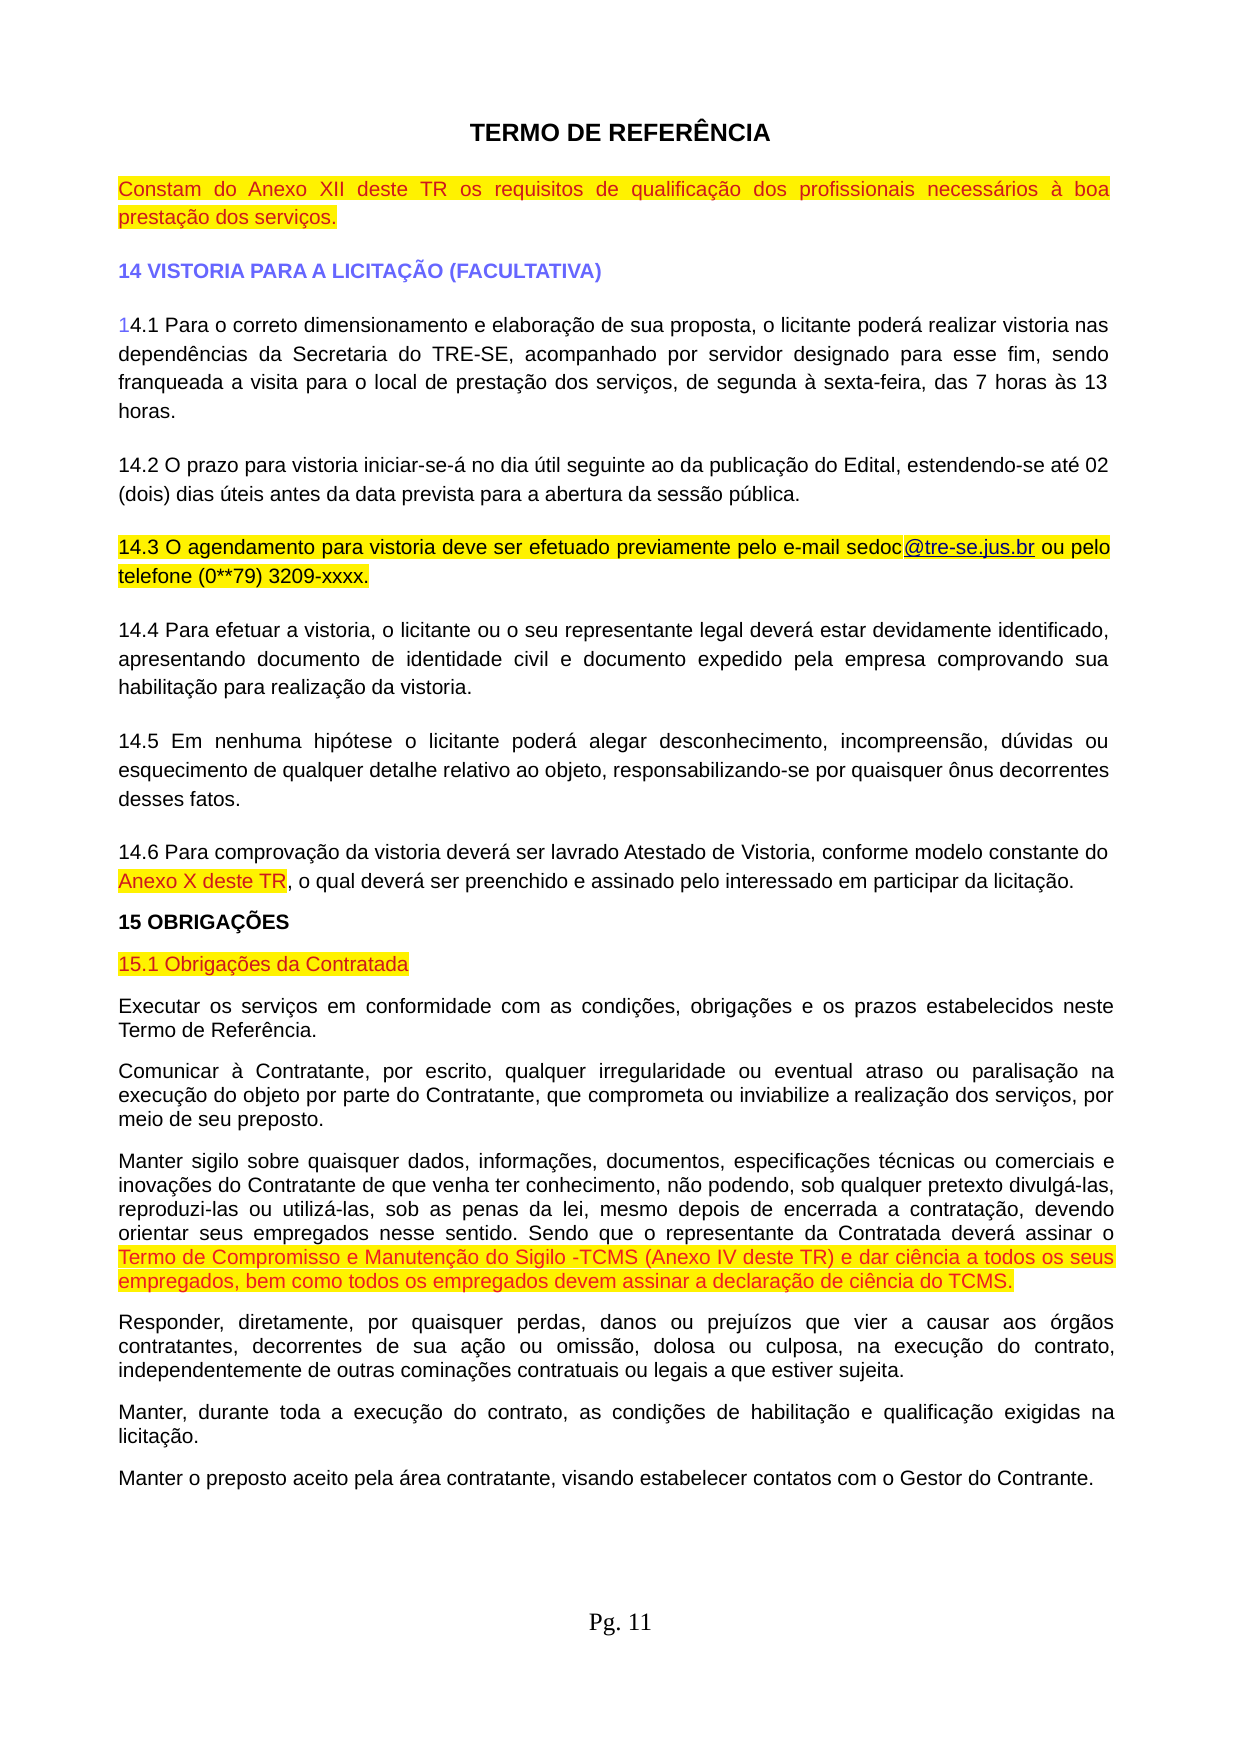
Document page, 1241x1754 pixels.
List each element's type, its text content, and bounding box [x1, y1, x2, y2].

text Manter o preposto aceito pela área contratante, visando estabelecer contatos com o Gestor do Contrante. [118, 1465, 1116, 1489]
text 15 OBRIGAÇÕES [118, 910, 1116, 934]
text 14.6 Para comprovação da vistoria deverá ser lavrado Atestado de Vistoria, conforme modelo constante do Anexo X deste TR, o qual deverá ser preenchido e assinado pelo interessado em participar da licitação. [118, 840, 1110, 893]
text 14.3 O agendamento para vistoria deve ser efetuado previamente pelo e-mail sedoc@tre-se.jus.br ou pelo telefone (0**79) 3209-xxxx. [118, 535, 1110, 588]
text Constam do Anexo XII deste TR os requisitos de qualificação dos profissionais necessários à boa prestação dos serviços. [118, 176, 1110, 229]
text 14 VISTORIA PARA A LICITAÇÃO (FACULTATIVA) [118, 259, 1110, 283]
text 15.1 Obrigações da Contratada [118, 952, 1116, 976]
text Manter sigilo sobre quaisquer dados, informações, documentos, especificações técnicas ou comerciais e inovações do Contratante de que venha ter conhecimento, não podendo, sob qualquer pretexto divulgá-las, reproduzi-las ou utilizá-las, sob as penas da lei, mesmo depois de encerrada a contratação, devendo orientar seus empregados nesse sentido. Sendo que o representante da Contratada deverá assinar o Termo de Compromisso e Manutenção do Sigilo -TCMS (Anexo IV deste TR) e dar ciência a todos os seus empregados, bem como todos os empregados devem assinar a declaração de ciência do TCMS. [118, 1149, 1116, 1292]
text 14.4 Para efetuar a vistoria, o licitante ou o seu representante legal deverá estar devidamente identificado, apresentando documento de identidade civil e documento expedido pela empresa comprovando sua habilitação para realização da vistoria. [118, 618, 1110, 699]
text 14.1 Para o correto dimensionamento e elaboração de sua proposta, o licitante poderá realizar vistoria nas dependências da Secretaria do TRE-SE, acompanhado por servidor designado para esse fim, sendo franqueada a visita para o local de prestação dos serviços, de segunda à sexta-feira, das 7 horas às 13 horas. [118, 313, 1110, 423]
text Executar os serviços em conformidade com as condições, obrigações e os prazos estabelecidos neste Termo de Referência. [118, 993, 1116, 1041]
text Manter, durante toda a execução do contrato, as condições de habilitação e qualificação exigidas na licitação. [118, 1400, 1116, 1448]
text Comunicar à Contratante, por escrito, qualquer irregularidade ou eventual atraso ou paralisação na execução do objeto por parte do Contratante, que comprometa ou inviabilize a realização dos serviços, por meio de seu preposto. [118, 1059, 1116, 1131]
text 14.5 Em nenhuma hipótese o licitante poderá alegar desconhecimento, incompreensão, dúvidas ou esquecimento de qualquer detalhe relativo ao objeto, responsabilizando-se por quaisquer ônus decorrentes desses fatos. [118, 729, 1110, 810]
text Responder, diretamente, por quaisquer perdas, danos ou prejuízos que vier a causar aos órgãos contratantes, decorrentes de sua ação ou omissão, dolosa ou culposa, na execução do contrato, independentemente de outras cominações contratuais ou legais a que estiver sujeita. [118, 1310, 1116, 1382]
text 14.2 O prazo para vistoria iniciar-se-á no dia útil seguinte ao da publicação do Edital, estendendo-se até 02 (dois) dias úteis antes da data prevista para a abertura da sessão pública. [118, 453, 1110, 505]
